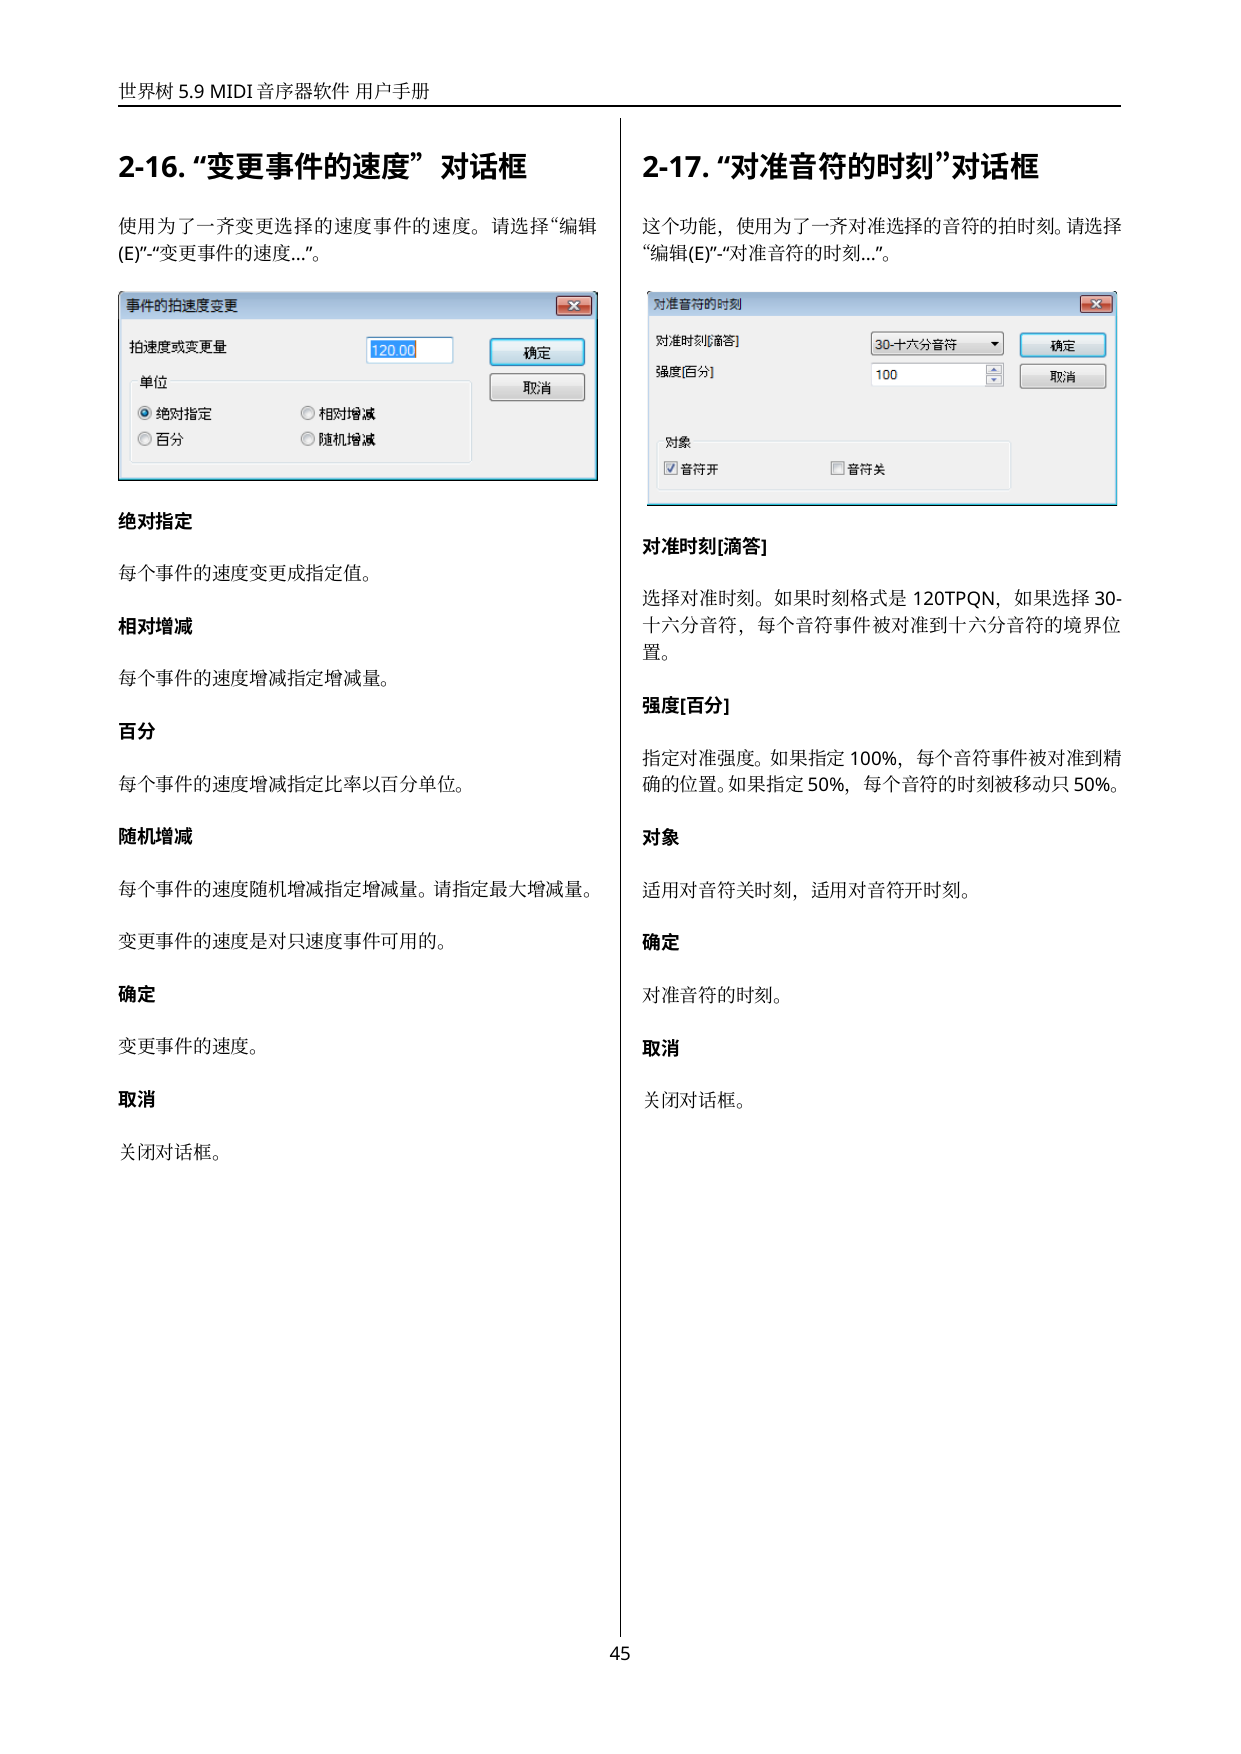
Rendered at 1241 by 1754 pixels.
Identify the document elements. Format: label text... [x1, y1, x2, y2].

text 这个功能，使用为了一齐对准选择的音符的拍时刻。请选择“编辑(E)”-“对准音符的时刻...”。 [642, 212, 1122, 266]
text 指定对准强度。如果指定100%，每个音符事件被对准到精确的位置。如果指定50%，每个音符的时刻被移动只50%。 [642, 743, 1122, 797]
text 取消 [118, 1085, 598, 1112]
text 确定 [642, 928, 1122, 955]
text 绝对指定 [118, 506, 598, 533]
picture [647, 291, 1118, 506]
text 使用为了一齐变更选择的速度事件的速度。请选择“编辑(E)”-“变更事件的速度...”。 [118, 212, 598, 266]
subtitle 2-16. “变更事件的速度”对话框 [118, 144, 598, 186]
subtitle 2-17. “对准音符的时刻”对话框 [642, 144, 1122, 186]
text 适用对音符关时刻，适用对音符开时刻。 [642, 876, 1122, 902]
text 百分 [118, 717, 598, 744]
text 取消 [642, 1033, 1122, 1060]
text 变更事件的速度是对只速度事件可用的。 [118, 927, 598, 954]
picture [118, 291, 598, 481]
text 对准音符的时刻。 [642, 981, 1122, 1008]
text 选择对准时刻。如果时刻格式是120TPQN，如果选择30-十六分音符，每个音符事件被对准到十六分音符的境界位置。 [642, 584, 1122, 665]
text 变更事件的速度。 [118, 1032, 598, 1059]
text 对象 [642, 823, 1122, 850]
text 每个事件的速度随机增减指定增减量。请指定最大增减量。 [118, 875, 598, 902]
text 每个事件的速度增减指定比率以百分单位。 [118, 769, 598, 796]
text 对准时刻[滴答] [642, 531, 1122, 559]
text 每个事件的速度变更成指定值。 [118, 559, 598, 586]
text 关闭对话框。 [118, 1138, 598, 1164]
text 随机增减 [118, 822, 598, 849]
text 每个事件的速度增减指定增减量。 [118, 664, 598, 691]
text 关闭对话框。 [642, 1086, 1122, 1113]
text 强度[百分] [642, 691, 1122, 718]
text 确定 [118, 980, 598, 1007]
text 相对增减 [118, 612, 598, 639]
